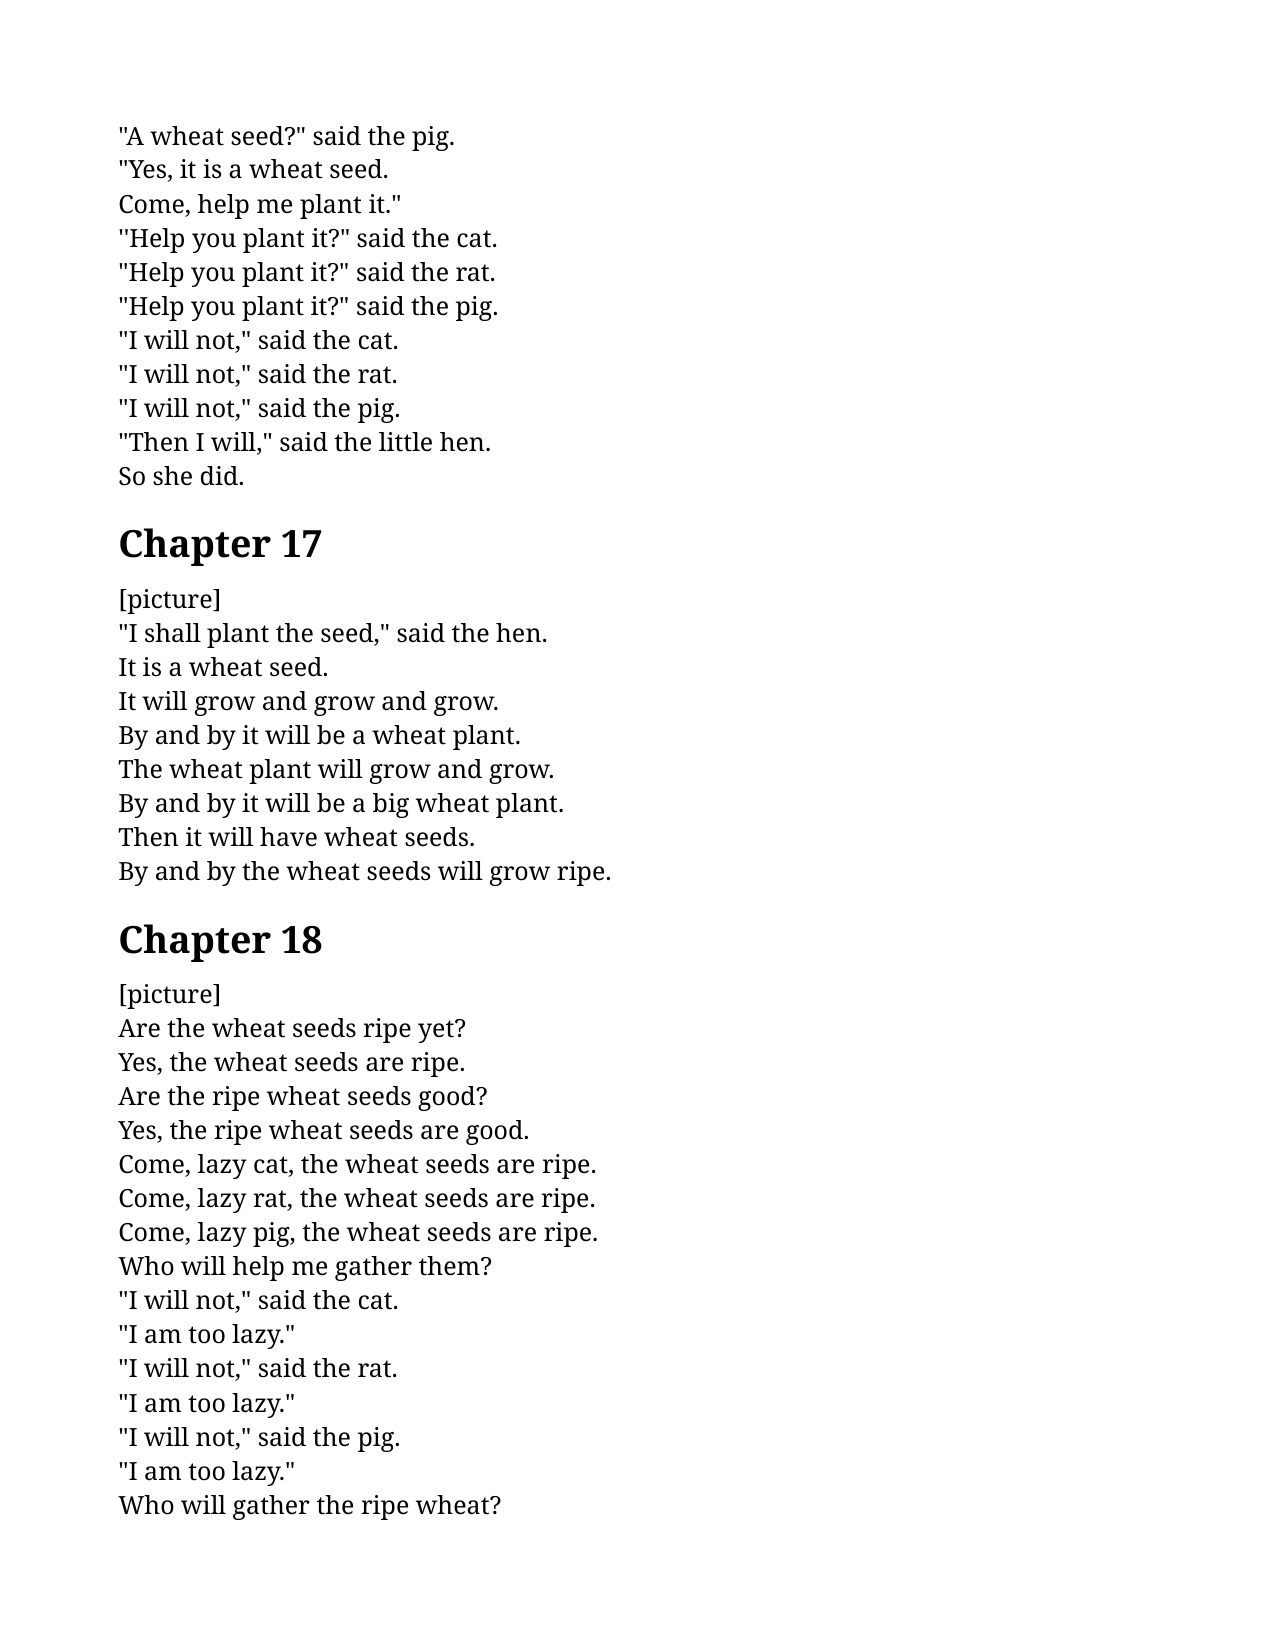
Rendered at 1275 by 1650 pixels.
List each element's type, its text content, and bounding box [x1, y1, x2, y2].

text "Help you plant it?" said the rat. [118, 254, 1157, 288]
text Yes, the wheat seeds are ripe. [118, 1044, 1157, 1079]
text "I will not," said the pig. [118, 1419, 1157, 1453]
text It is a wheat seed. [118, 649, 1157, 683]
text Who will gather the ripe wheat? [118, 1487, 1157, 1521]
text Are the wheat seeds ripe yet? [118, 1011, 1157, 1044]
text It will grow and grow and grow. [118, 683, 1157, 718]
text "I will not," said the cat. [118, 1283, 1157, 1317]
text "I will not," said the cat. [118, 322, 1157, 357]
text Come, lazy cat, the wheat seeds are ripe. [118, 1147, 1157, 1181]
text "I am too lazy." [118, 1317, 1157, 1351]
text "A wheat seed?" said the pig. [118, 118, 1157, 152]
text Come, lazy rat, the wheat seeds are ripe. [118, 1181, 1157, 1215]
text Yes, the ripe wheat seeds are good. [118, 1113, 1157, 1147]
text Are the ripe wheat seeds good? [118, 1079, 1157, 1113]
text "Help you plant it?" said the pig. [118, 288, 1157, 322]
text Then it will have wheat seeds. [118, 820, 1157, 854]
text Come, help me plant it." [118, 186, 1157, 220]
text By and by the wheat seeds will grow ripe. [118, 854, 1157, 888]
text "I will not," said the rat. [118, 357, 1157, 391]
text "I will not," said the rat. [118, 1351, 1157, 1385]
text Who will help me gather them? [118, 1249, 1157, 1283]
text Come, lazy pig, the wheat seeds are ripe. [118, 1215, 1157, 1249]
text By and by it will be a big wheat plant. [118, 786, 1157, 820]
text The wheat plant will grow and grow. [118, 752, 1157, 786]
subtitle Chapter 18 [118, 913, 1157, 964]
subtitle Chapter 17 [118, 518, 1157, 569]
text [picture] [118, 976, 1157, 1011]
text "I am too lazy." [118, 1385, 1157, 1419]
text [picture] [118, 581, 1157, 615]
text So she did. [118, 459, 1157, 493]
text "I will not," said the pig. [118, 391, 1157, 425]
text "I am too lazy." [118, 1453, 1157, 1487]
text By and by it will be a wheat plant. [118, 718, 1157, 752]
text ''Help you plant it?" said the cat. [118, 220, 1157, 254]
text "I shall plant the seed," said the hen. [118, 615, 1157, 649]
text "Then I will," said the little hen. [118, 425, 1157, 459]
text "Yes, it is a wheat seed. [118, 152, 1157, 186]
